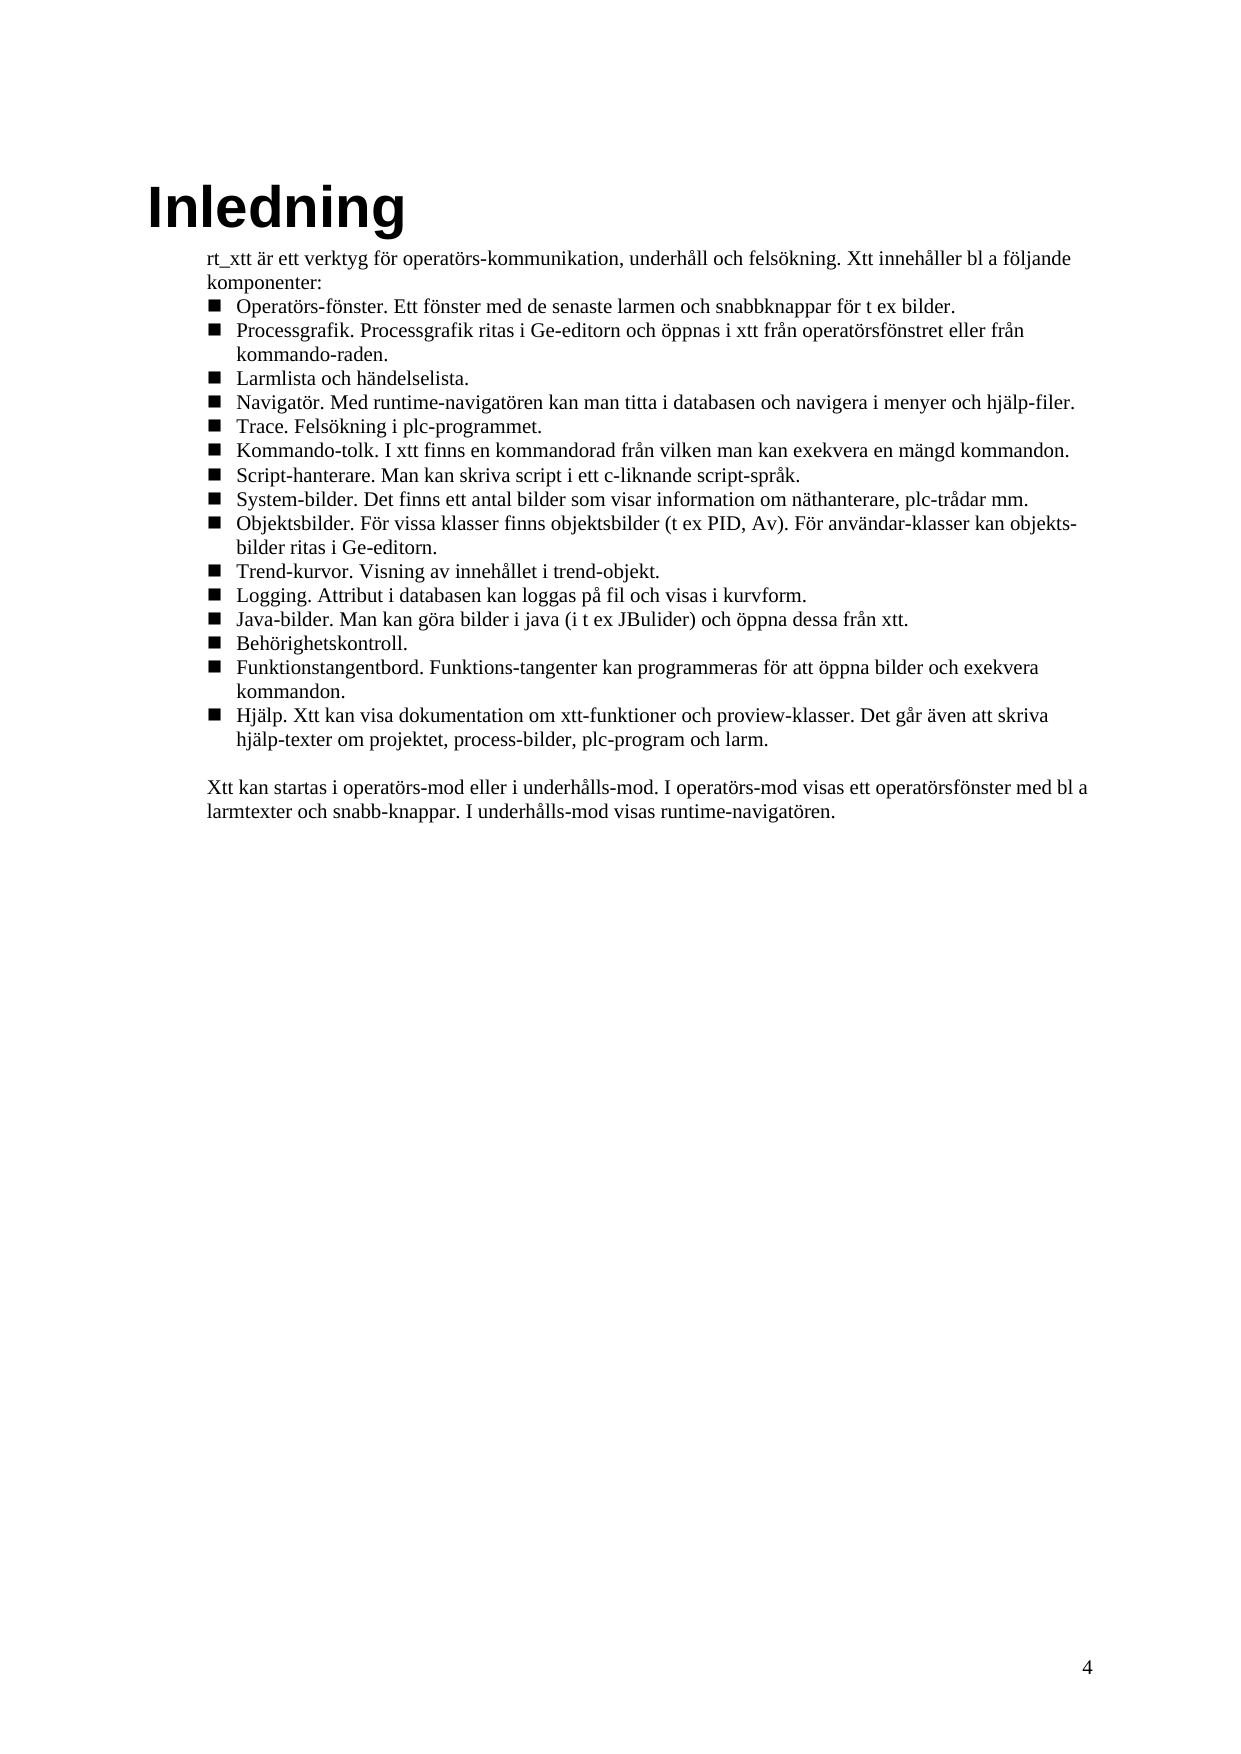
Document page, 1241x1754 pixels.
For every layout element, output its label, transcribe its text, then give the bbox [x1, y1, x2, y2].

text Xtt kan startas i operatörs-mod eller i underhålls-mod. I operatörs-mod visas ett operatörsfönster med bl a larmtexter och snabb-knappar. I underhålls-mod visas runtime-navigatören. [207, 775, 1093, 823]
list Behörighetskontroll. [207, 631, 1093, 655]
list Trace. Felsökning i plc-programmet. [207, 414, 1093, 438]
list Processgrafik. Processgrafik ritas i Ge-editorn och öppnas i xtt från operatörsfönstret eller från kommando-raden. [207, 318, 1093, 366]
list Funktionstangentbord. Funktions-tangenter kan programmeras för att öppna bilder och exekvera kommandon. [207, 655, 1093, 703]
list Trend-kurvor. Visning av innehållet i trend-objekt. [207, 559, 1093, 583]
list System-bilder. Det finns ett antal bilder som visar information om näthanterare, plc-trådar mm. [207, 487, 1093, 511]
subtitle Inledning [148, 173, 1093, 240]
list Operatörs-fönster. Ett fönster med de senaste larmen och snabbknappar för t ex bilder. [207, 294, 1093, 318]
list Logging. Attribut i databasen kan loggas på fil och visas i kurvform. [207, 583, 1093, 607]
list Hjälp. Xtt kan visa dokumentation om xtt-funktioner och proview-klasser. Det går även att skriva hjälp-texter om projektet, process-bilder, plc-program och larm. [207, 703, 1093, 751]
text rt_xtt är ett verktyg för operatörs-kommunikation, underhåll och felsökning. Xtt innehåller bl a följande komponenter: [207, 246, 1093, 294]
list Java-bilder. Man kan göra bilder i java (i t ex JBulider) och öppna dessa från xtt. [207, 607, 1093, 631]
list Script-hanterare. Man kan skriva script i ett c-liknande script-språk. [207, 462, 1093, 487]
list Larmlista och händelselista. [207, 366, 1093, 390]
list Kommando-tolk. I xtt finns en kommandorad från vilken man kan exekvera en mängd kommandon. [207, 438, 1093, 462]
list Objektsbilder. För vissa klasser finns objektsbilder (t ex PID, Av). För användar-klasser kan objekts-bilder ritas i Ge-editorn. [207, 511, 1093, 559]
list Navigatör. Med runtime-navigatören kan man titta i databasen och navigera i menyer och hjälp-filer. [207, 390, 1093, 414]
